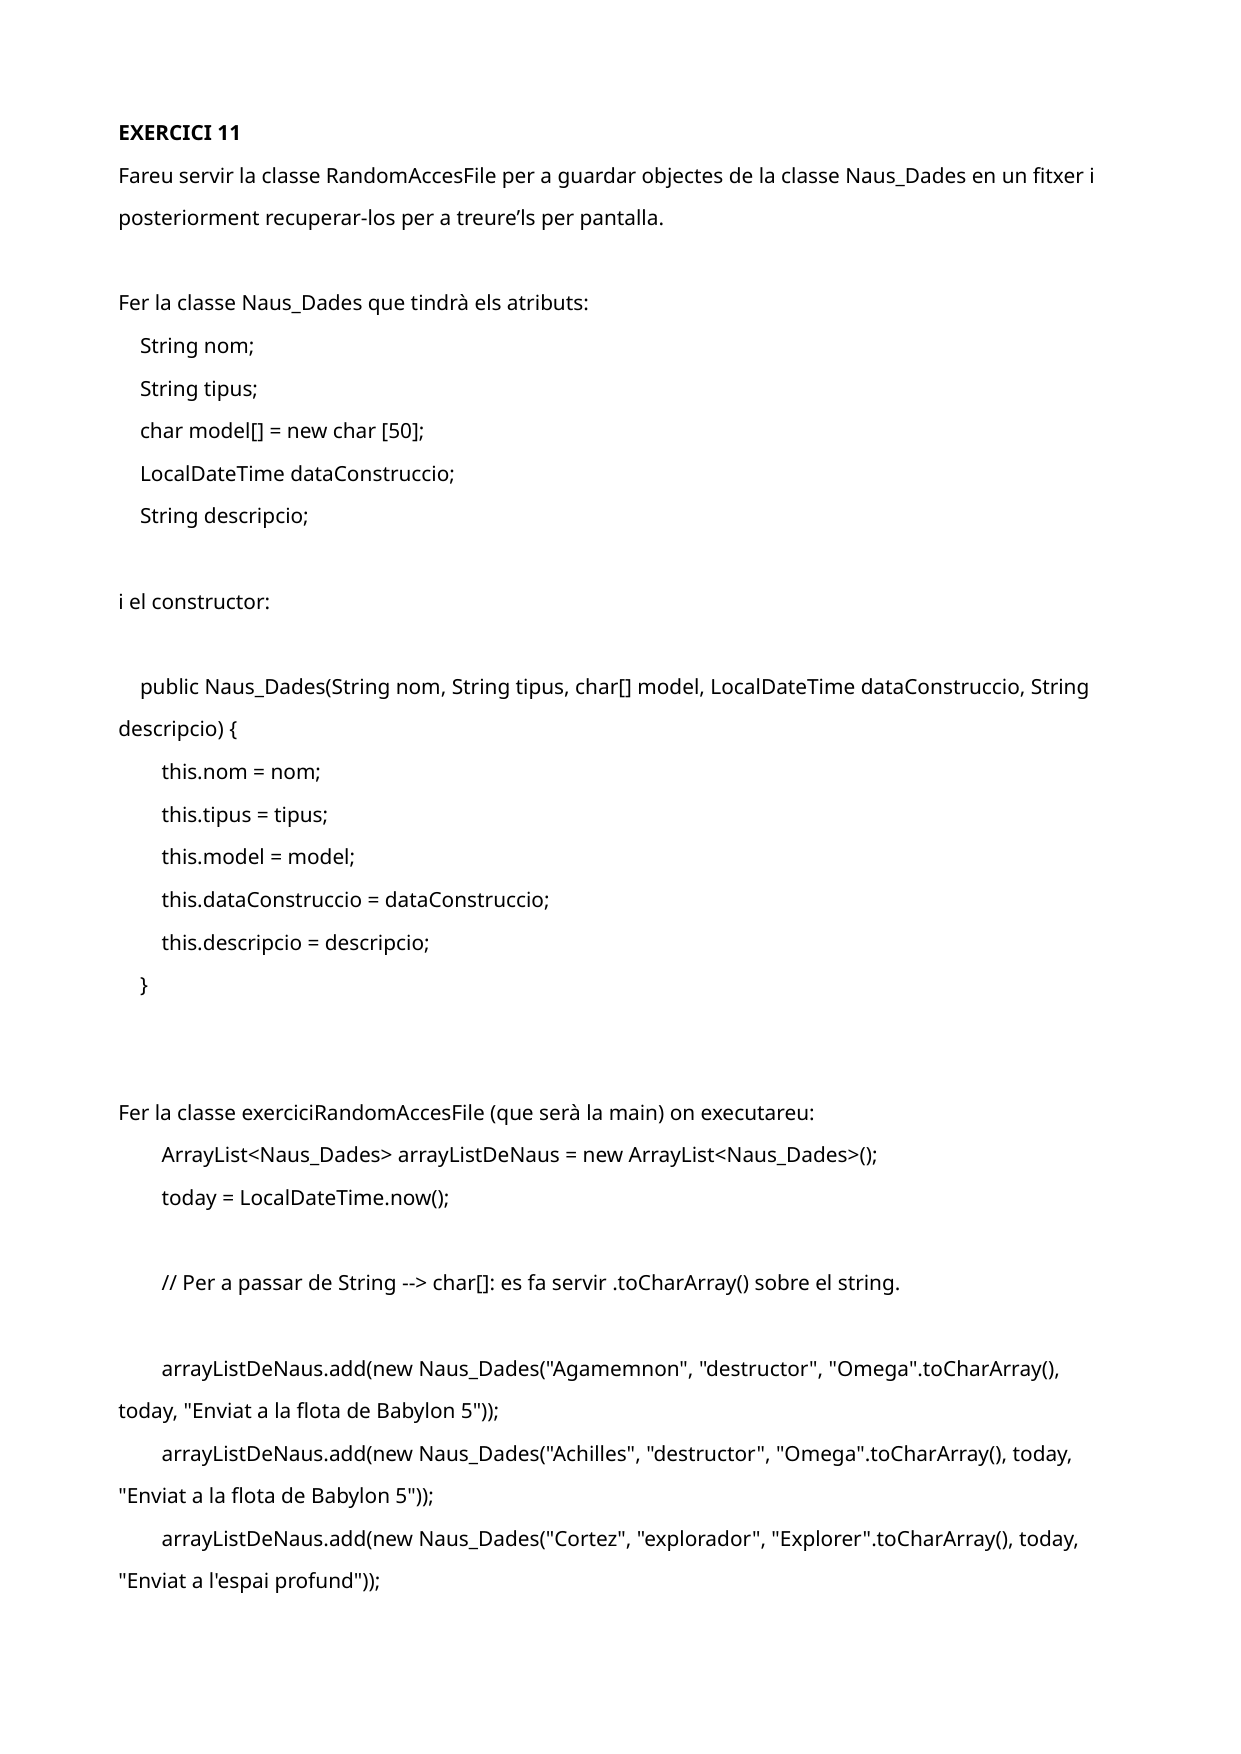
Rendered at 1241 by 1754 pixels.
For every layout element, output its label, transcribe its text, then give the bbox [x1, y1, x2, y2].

text char model[] = new char [50]; [118, 416, 1122, 445]
text arrayListDeNaus.add(new Naus_Dades("Cortez", "explorador", "Explorer".toCharArray(), today, "Enviat a l'espai profund")); [118, 1524, 1122, 1595]
text this.model = model; [118, 842, 1122, 871]
text public Naus_Dades(String nom, String tipus, char[] model, LocalDateTime dataConstruccio, String descripcio) { [118, 672, 1122, 743]
text EXERCICI 11 [118, 118, 1122, 147]
text String nom; [118, 331, 1122, 359]
text Fer la classe Naus_Dades que tindrà els atributs: [118, 288, 1122, 317]
text Fer la classe exerciciRandomAccesFile (que serà la main) on executareu: [118, 1098, 1122, 1126]
text arrayListDeNaus.add(new Naus_Dades("Achilles", "destructor", "Omega".toCharArray(), today, "Enviat a la flota de Babylon 5")); [118, 1439, 1122, 1510]
text today = LocalDateTime.now(); [118, 1183, 1122, 1212]
text // Per a passar de String --> char[]: es fa servir .toCharArray() sobre el string. [118, 1268, 1122, 1297]
text Fareu servir la classe RandomAccesFile per a guardar objectes de la classe Naus_Dades en un fitxer i posteriorment recuperar-los per a treure’ls per pantalla. [118, 161, 1122, 232]
text } [118, 970, 1122, 999]
text arrayListDeNaus.add(new Naus_Dades("Agamemnon", "destructor", "Omega".toCharArray(), today, "Enviat a la flota de Babylon 5")); [118, 1354, 1122, 1425]
text String tipus; [118, 374, 1122, 402]
text String descripcio; [118, 502, 1122, 530]
text i el constructor: [118, 587, 1122, 615]
text this.nom = nom; [118, 757, 1122, 786]
text this.descripcio = descripcio; [118, 928, 1122, 956]
text ArrayList<Naus_Dades> arrayListDeNaus = new ArrayList<Naus_Dades>(); [118, 1141, 1122, 1169]
text this.tipus = tipus; [118, 800, 1122, 828]
text this.dataConstruccio = dataConstruccio; [118, 885, 1122, 913]
text LocalDateTime dataConstruccio; [118, 459, 1122, 487]
